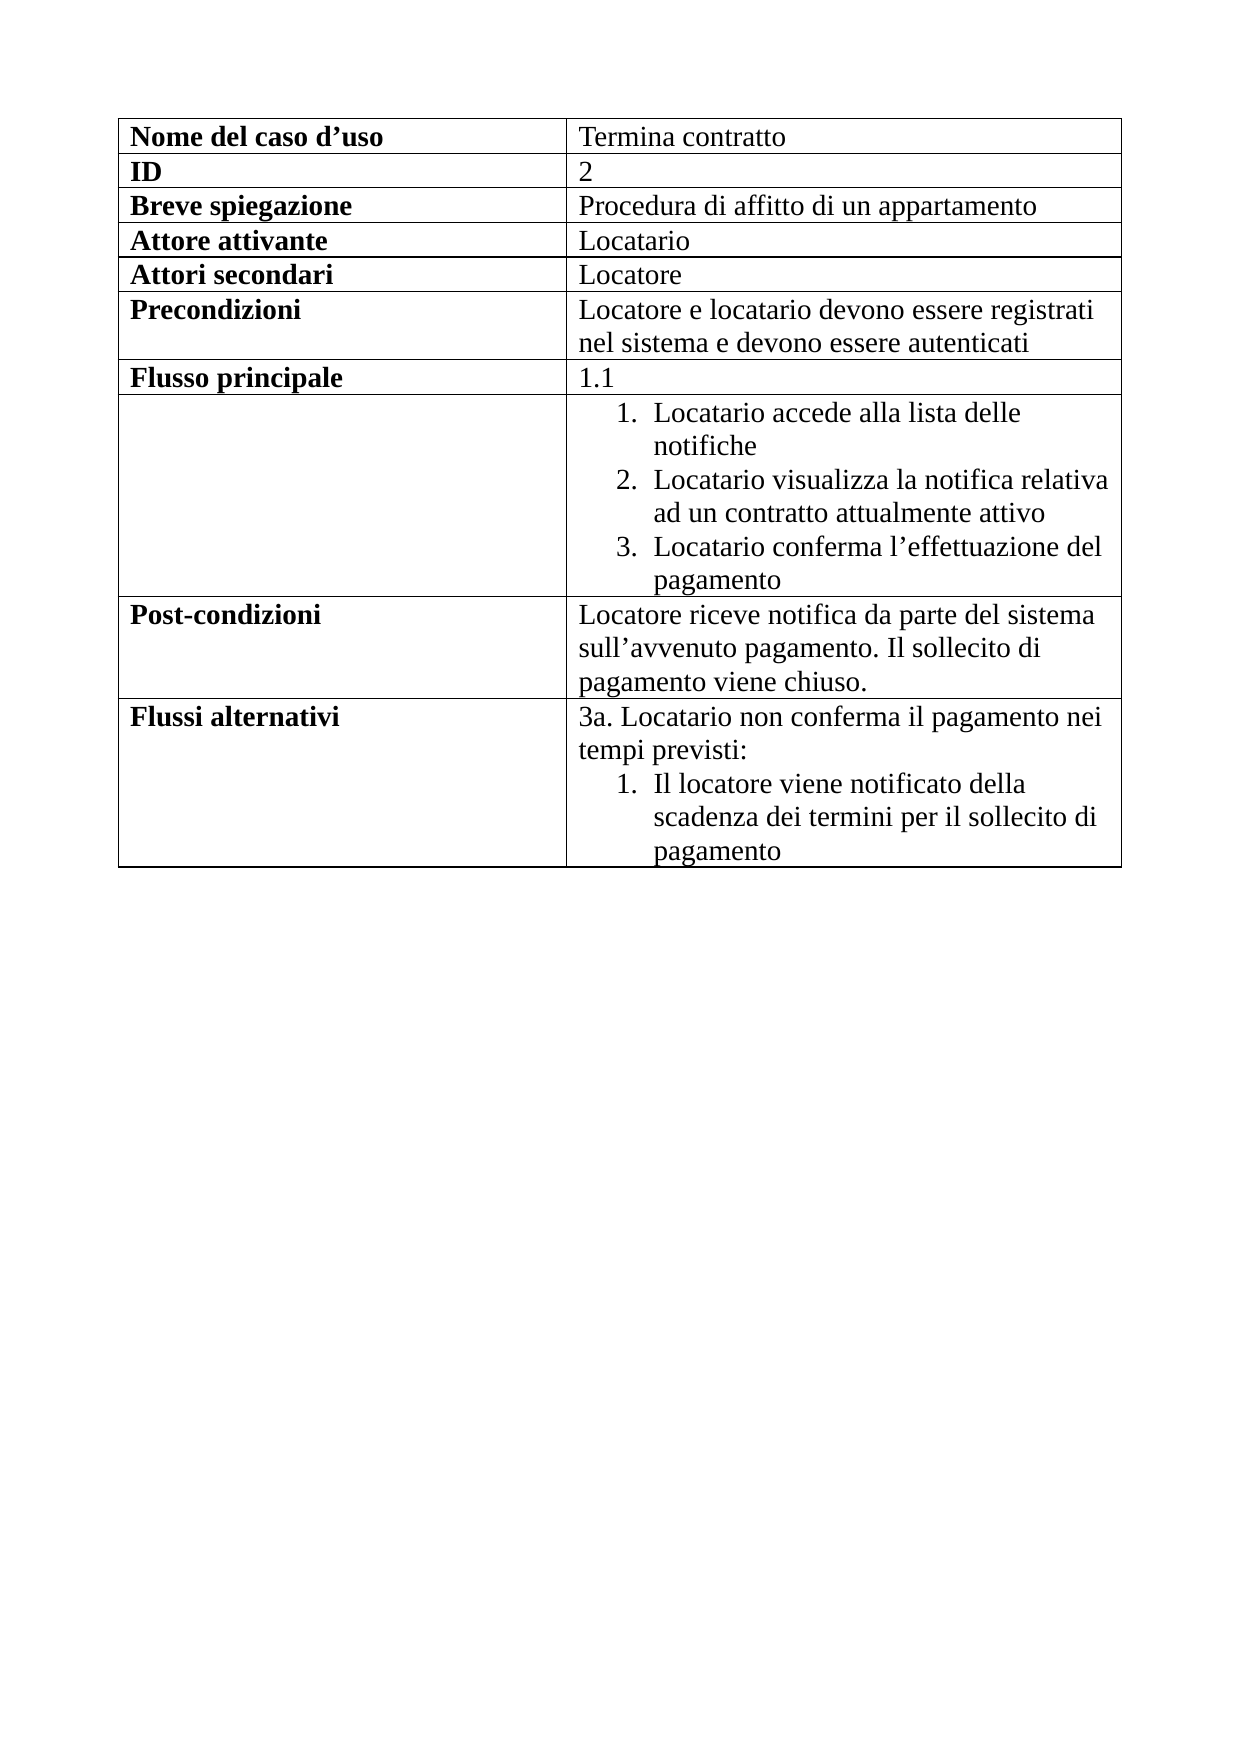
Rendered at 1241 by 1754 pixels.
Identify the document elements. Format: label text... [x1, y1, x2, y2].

table_header Nome del caso d’uso [119, 119, 566, 153]
table_cell Locatario [567, 223, 1121, 256]
table_cell 2 [567, 154, 1121, 187]
table_cell Locatore [567, 258, 1121, 291]
table_cell Post-condizioni [119, 597, 566, 698]
table_cell Locatore riceve notifica da parte del sistema sull’avvenuto pagamento. Il sollecito di pagamento viene chiuso. [567, 597, 1121, 698]
table_cell Attori secondari [119, 258, 566, 291]
table_cell Flusso principale [119, 360, 566, 394]
table_cell Precondizioni [119, 292, 566, 359]
table_cell [119, 395, 566, 596]
table_cell Flussi alternativi [119, 699, 566, 866]
table_cell Locatario accede alla lista delle notifiche Locatario visualizza la notifica relativa ad un contratto attualmente attivo Locatario conferma l’effettuazione del pagamento [567, 395, 1121, 596]
table_cell Attore attivante [119, 223, 566, 256]
table_cell ID [119, 154, 566, 187]
table_cell 3a. Locatario non conferma il pagamento nei tempi previsti: Il locatore viene notificato della scadenza dei termini per il sollecito di pagamento [567, 699, 1121, 866]
table_cell Procedura di affitto di un appartamento [567, 188, 1121, 222]
table_header Termina contratto [567, 119, 1121, 153]
table_cell Locatore e locatario devono essere registrati nel sistema e devono essere autenticati [567, 292, 1121, 359]
table_cell 1.1 [567, 360, 1121, 394]
table_cell Breve spiegazione [119, 188, 566, 222]
